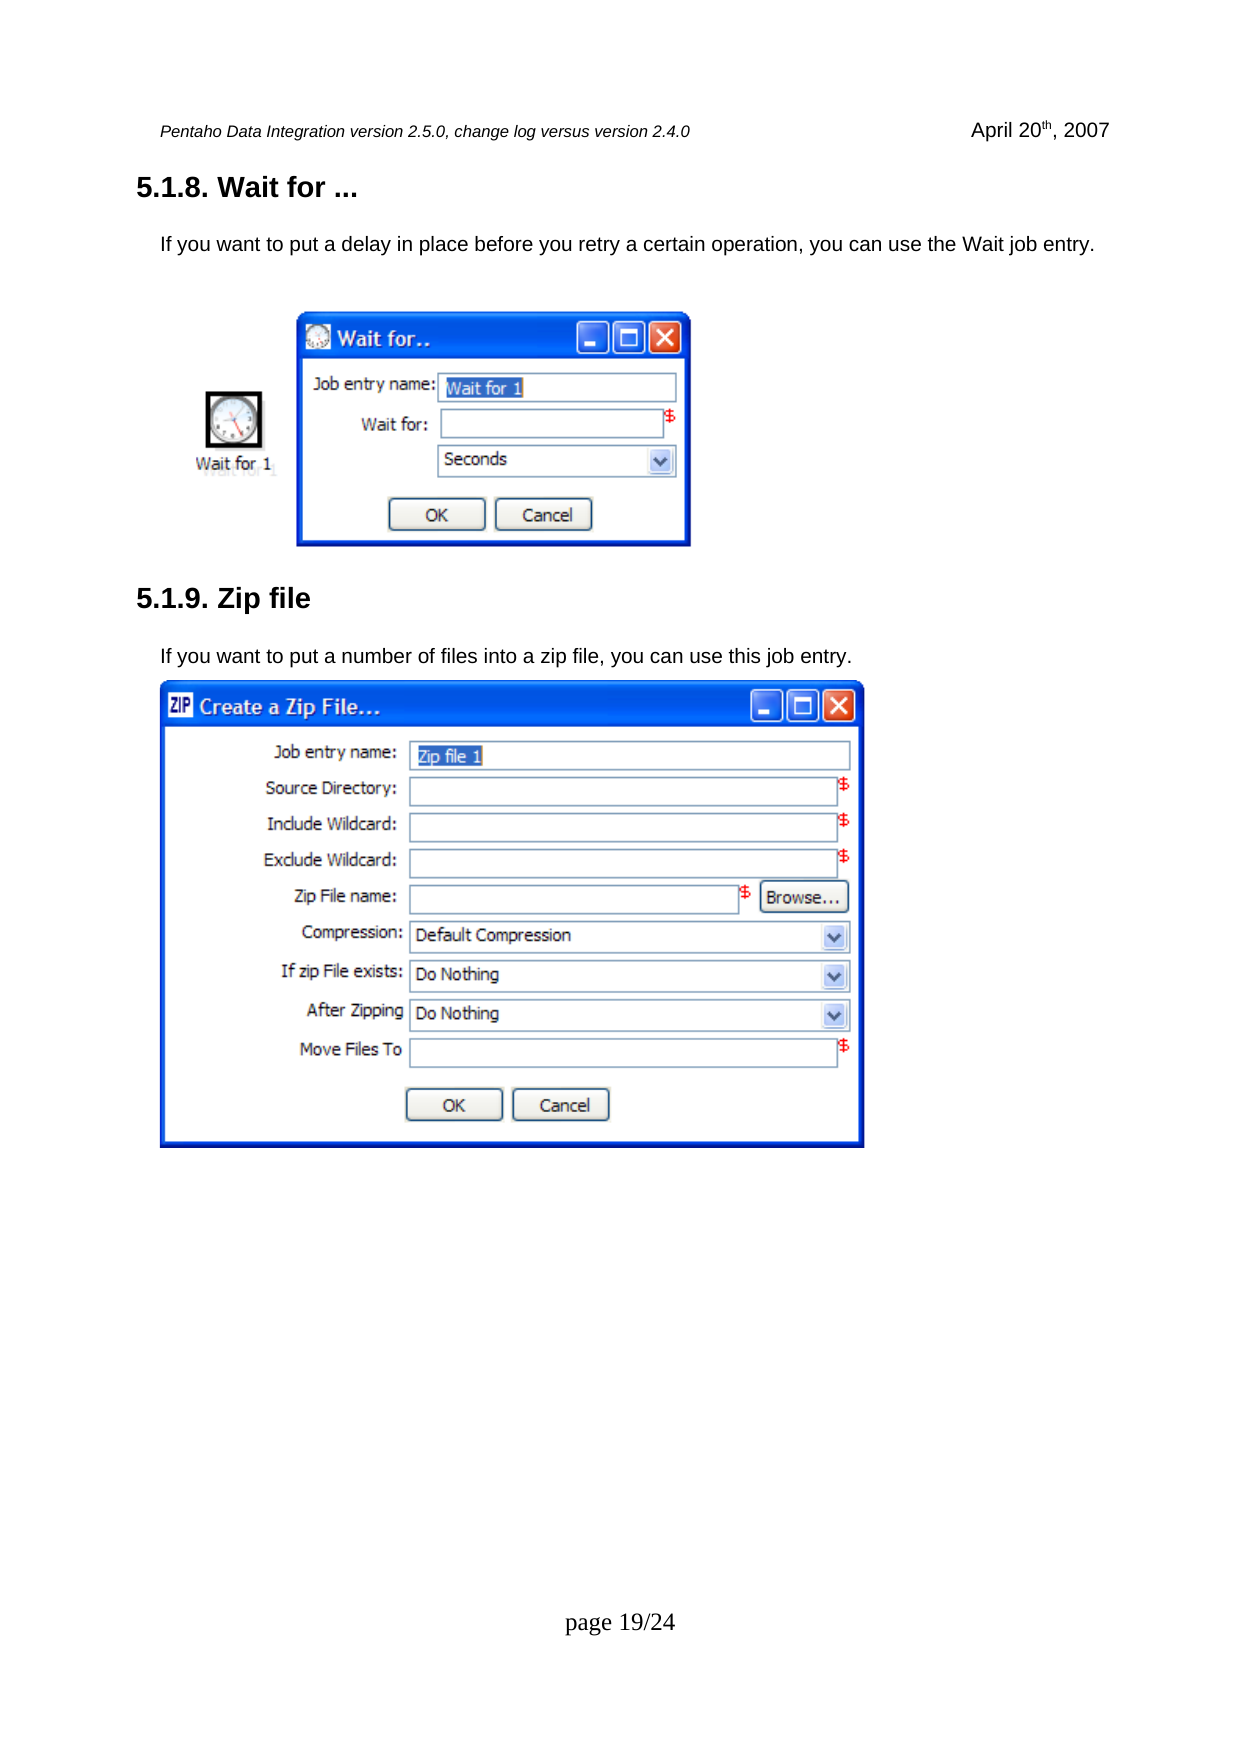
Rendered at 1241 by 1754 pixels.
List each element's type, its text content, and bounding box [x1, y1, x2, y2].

text If you want to put a delay in place before you retry a certain operation, you can use the Wait job entry. [118, 233, 1122, 256]
subtitle Wait for ... [136, 171, 1122, 203]
picture [159, 268, 713, 564]
text If you want to put a number of files into a zip file, you can use this job entry. [118, 644, 1122, 668]
subtitle Zip file [136, 582, 1122, 615]
picture [159, 680, 865, 1148]
